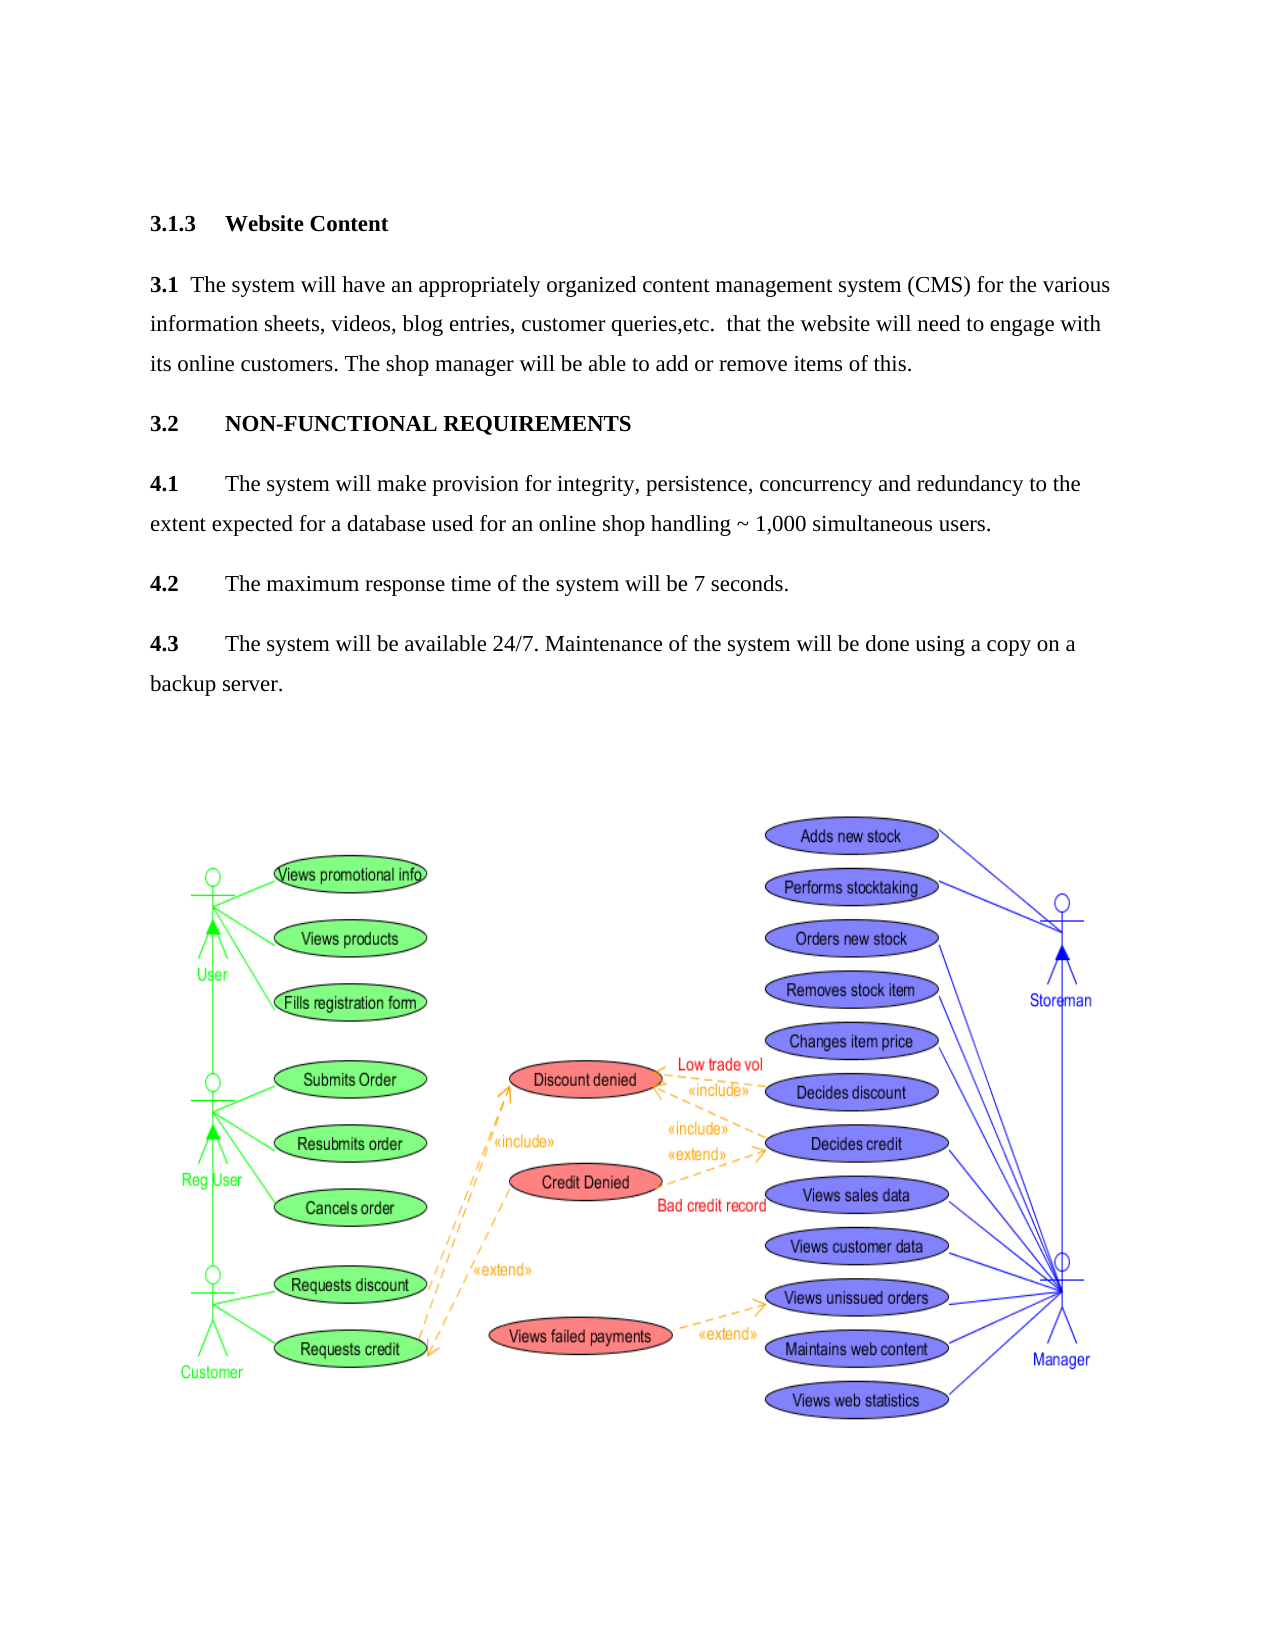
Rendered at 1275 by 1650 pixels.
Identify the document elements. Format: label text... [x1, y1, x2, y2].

text 3.1 The system will have an appropriately organized content management system (CMS) for the various information sheets, videos, blog entries, customer queries,etc. that the website will need to engage with its online customers. The shop manager will be able to add or remove items of this. [150, 271, 1125, 376]
text 3.1.3 Website Content [150, 210, 1125, 237]
text 3.2 NON-FUNCTIONAL REQUIREMENTS [150, 410, 1125, 436]
text 4.2 The maximum response time of the system will be 7 seconds. [150, 570, 1125, 596]
text 4.1 The system will make provision for integrity, persistence, concurrency and redundancy to the extent expected for a database used for an online shop handling ~ 1,000 simultaneous users. [150, 470, 1125, 536]
text 4.3 The system will be available 24/7. Maintenance of the system will be done using a copy on a backup server. [150, 630, 1125, 696]
